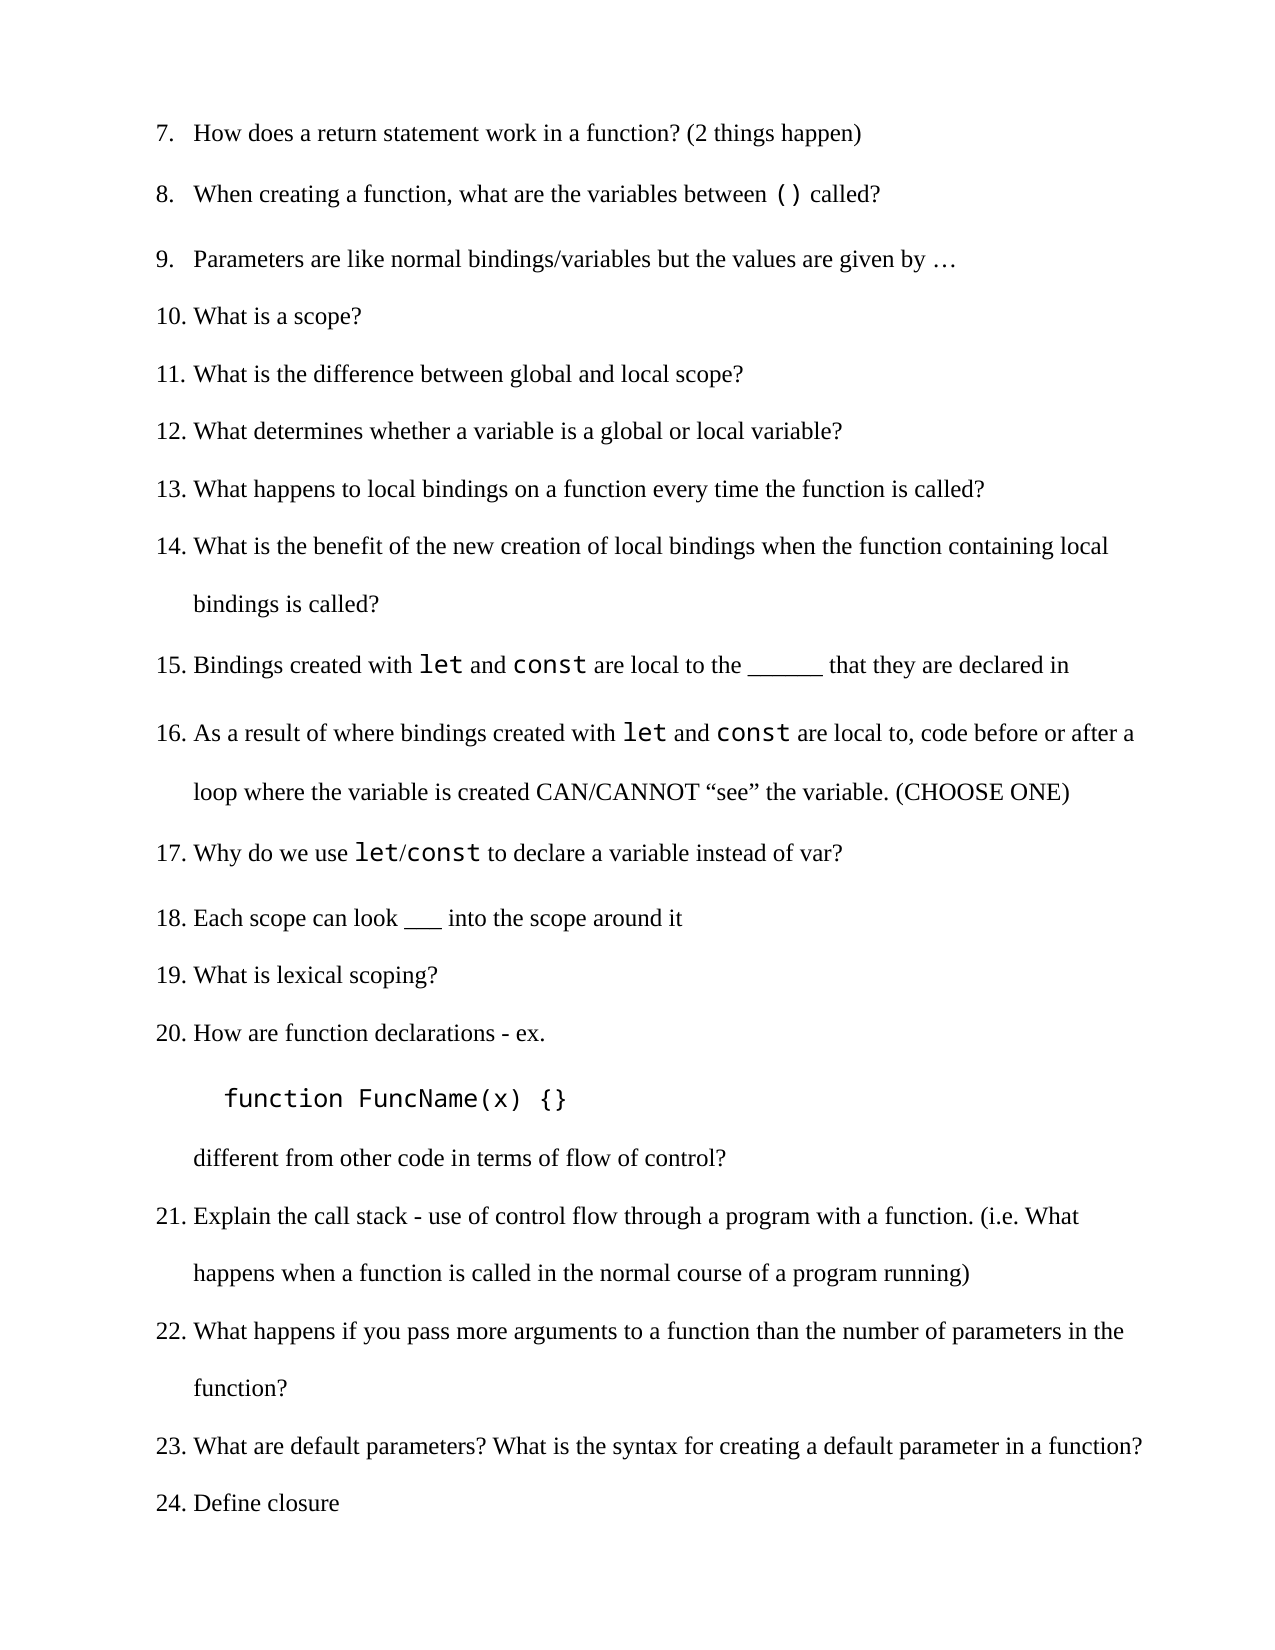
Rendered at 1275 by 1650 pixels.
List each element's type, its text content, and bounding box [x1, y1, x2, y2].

list What is a scope? [156, 301, 1157, 330]
list What happens if you pass more arguments to a function than the number of parameters in the function? [156, 1316, 1157, 1402]
list What happens to local bindings on a function every time the function is called? [156, 474, 1157, 502]
list What determines whether a variable is a global or local variable? [156, 416, 1157, 445]
list Why do we use let/const to declare a variable instead of var? [156, 835, 1157, 869]
list What are default parameters? What is the syntax for creating a default parameter in a function? [156, 1431, 1157, 1460]
list How does a return statement work in a function? (2 things happen) [156, 118, 1157, 147]
list Each scope can look ___ into the scope around it [156, 903, 1157, 932]
list As a result of where bindings created with let and const are local to, code before or after a loop where the variable is created CAN/CANNOT “see” the variable. (CHOOSE ONE) [156, 714, 1157, 806]
list Parameters are like normal bindings/variables but the values are given by … [156, 244, 1157, 272]
list What is the difference between global and local scope? [156, 359, 1157, 387]
list Explain the call stack - use of control flow through a program with a function. (i.e. What happens when a function is called in the normal course of a program running) [156, 1201, 1157, 1287]
list Define closure [156, 1488, 1157, 1517]
list When creating a function, what are the variables between () called? [156, 176, 1157, 210]
list What is lexical scoping? [156, 960, 1157, 989]
list Bindings created with let and const are local to the ______ that they are declared in [156, 646, 1157, 680]
list What is the benefit of the new creation of local bindings when the function containing local bindings is called? [156, 531, 1157, 617]
list How are function declarations - ex. function FuncName(x) {} different from other code in terms of flow of control? [156, 1018, 1157, 1172]
